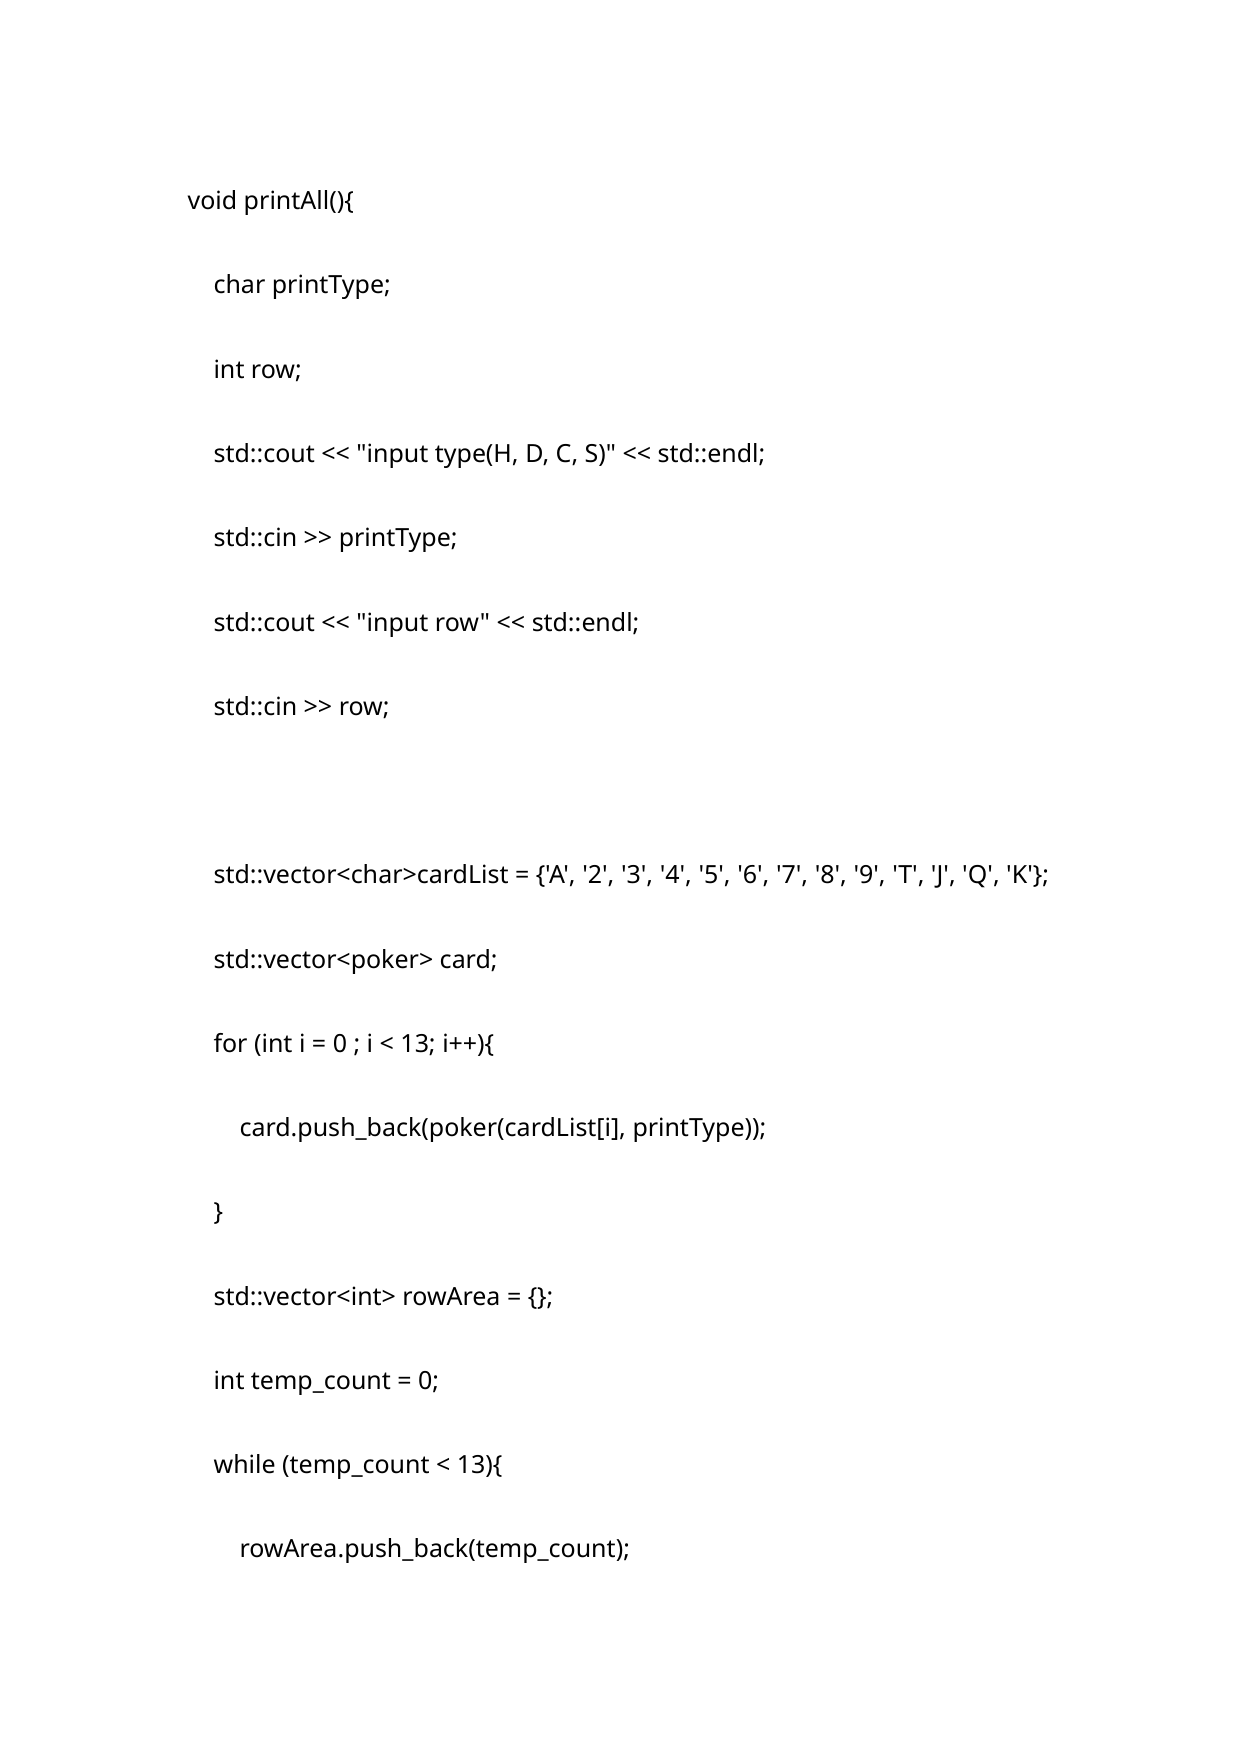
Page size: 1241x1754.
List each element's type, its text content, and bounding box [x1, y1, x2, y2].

text std::vector<poker> card; [187, 917, 1053, 979]
text int temp_count = 0; [187, 1338, 1053, 1401]
text std::cin >> printType; [187, 495, 1053, 558]
text std::vector<int> rowArea = {}; [187, 1254, 1053, 1316]
text while (temp_count < 13){ [187, 1422, 1053, 1485]
text std::cout << "input row" << std::endl; [187, 579, 1053, 642]
text char printType; [187, 242, 1053, 305]
text void printAll(){ [187, 158, 1053, 221]
text std::cin >> row; [187, 664, 1053, 726]
text card.push_back(poker(cardList[i], printType)); [187, 1085, 1053, 1148]
text } [187, 1169, 1053, 1232]
text std::vector<char>cardList = {'A', '2', '3', '4', '5', '6', '7', '8', '9', 'T', 'J', 'Q', 'K'}; [187, 832, 1053, 895]
text std::cout << "input type(H, D, C, S)" << std::endl; [187, 411, 1053, 473]
text int row; [187, 327, 1053, 389]
text rowArea.push_back(temp_count); [187, 1507, 1053, 1569]
text for (int i = 0 ; i < 13; i++){ [187, 1001, 1053, 1063]
